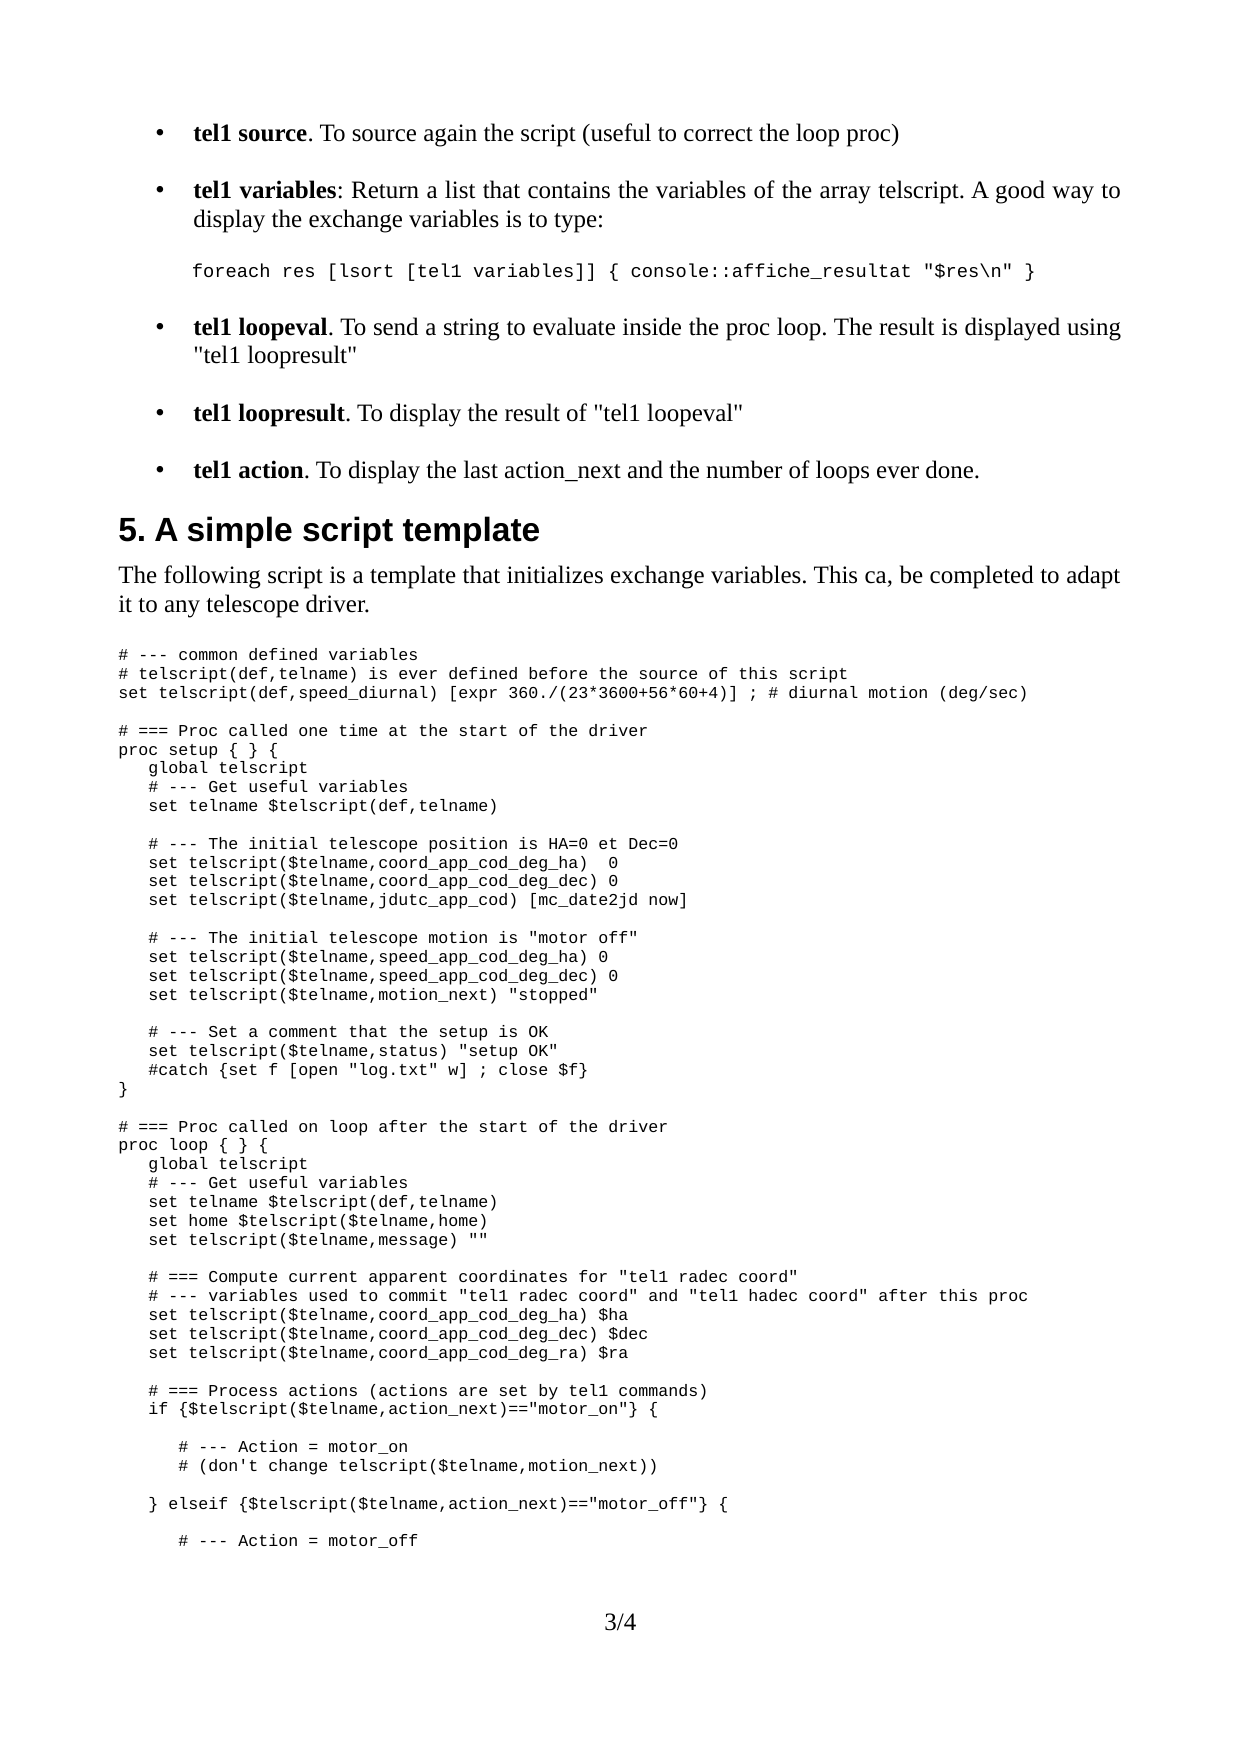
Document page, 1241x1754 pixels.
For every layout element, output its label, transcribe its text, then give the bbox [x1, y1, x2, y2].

list tel1 action. To display the last action_next and the number of loops ever done. [156, 456, 1122, 484]
text # === Proc called one time at the start of the driver proc setup { } { global telscript # --- Get useful variables set telname $telscript(def,telname) # --- The initial telescope position is HA=0 et Dec=0 set telscript($telname,coord_app_cod_deg_ha) 0 set telscript($telname,coord_app_cod_deg_dec) 0 set telscript($telname,jdutc_app_cod) [mc_date2jd now] # --- The initial telescope motion is "motor off" set telscript($telname,speed_app_cod_deg_ha) 0 set telscript($telname,speed_app_cod_deg_dec) 0 set telscript($telname,motion_next) "stopped" # --- Set a comment that the setup is OK set telscript($telname,status) "setup OK" #catch {set f [open "log.txt" w] ; close $f} } # === Proc called on loop after the start of the driver proc loop { } { global telscript # --- Get useful variables set telname $telscript(def,telname) set home $telscript($telname,home) set telscript($telname,message) "" # === Compute current apparent coordinates for "tel1 radec coord" # --- variables used to commit "tel1 radec coord" and "tel1 hadec coord" after this proc set telscript($telname,coord_app_cod_deg_ha) $ha set telscript($telname,coord_app_cod_deg_dec) $dec set telscript($telname,coord_app_cod_deg_ra) $ra # === Process actions (actions are set by tel1 commands) if {$telscript($telname,action_next)=="motor_on"} { # --- Action = motor_on # (don't change telscript($telname,motion_next)) } elseif {$telscript($telname,action_next)=="motor_off"} { # --- Action = motor_off [118, 703, 1122, 1552]
list tel1 loopeval. To send a string to evaluate inside the proc loop. The result is displayed using "tel1 loopresult" [156, 312, 1122, 369]
text # --- common defined variables [118, 647, 1122, 666]
list tel1 variables: Return a list that contains the variables of the array telscript. A good way to display the exchange variables is to type: [156, 176, 1122, 233]
text set telscript(def,speed_diurnal) [expr 360./(23*3600+56*60+4)] ; # diurnal motion (deg/sec) [118, 684, 1122, 703]
text foreach res [lsort [tel1 variables]] { console::affiche_resultat "$res\n" } [192, 262, 1122, 283]
list tel1 source. To source again the script (useful to correct the loop proc) [156, 118, 1122, 147]
list tel1 loopresult. To display the result of "tel1 loopeval" [156, 398, 1122, 427]
text The following script is a template that initializes exchange variables. This ca, be completed to adapt it to any telescope driver. [118, 561, 1122, 618]
subtitle 5. A simple script template [118, 509, 1122, 548]
text # telscript(def,telname) is ever defined before the source of this script [118, 666, 1122, 684]
